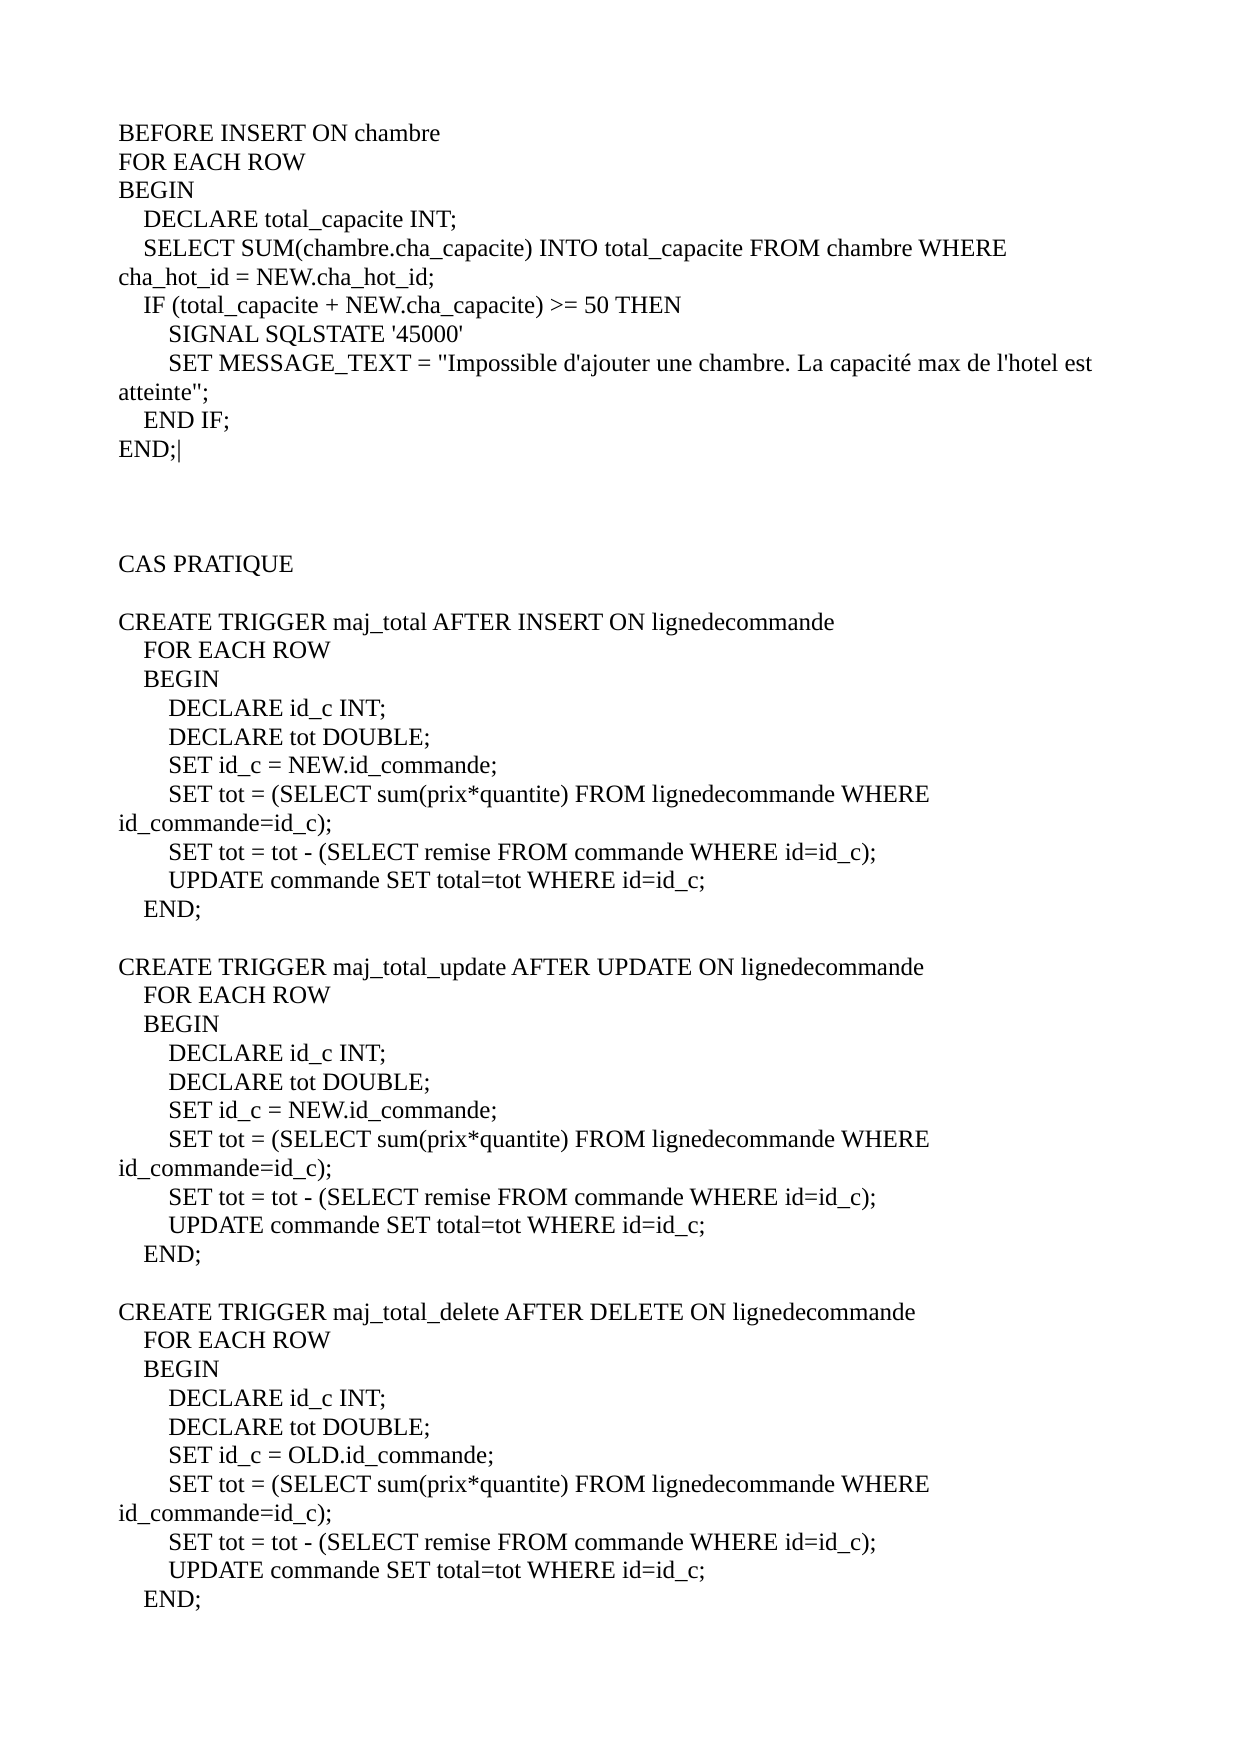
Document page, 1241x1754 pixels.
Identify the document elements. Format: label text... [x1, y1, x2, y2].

text SET tot = tot - (SELECT remise FROM commande WHERE id=id_c); [118, 1182, 1122, 1211]
text SIGNAL SQLSTATE '45000' [118, 319, 1122, 348]
text CREATE TRIGGER maj_total_delete AFTER DELETE ON lignedecommande [118, 1297, 1122, 1326]
text END; [118, 1584, 1122, 1613]
text FOR EACH ROW [118, 147, 1122, 176]
text END IF; [118, 406, 1122, 434]
text BEGIN [118, 664, 1122, 693]
text DECLARE tot DOUBLE; [118, 1412, 1122, 1441]
text DECLARE id_c INT; [118, 1383, 1122, 1412]
text SET tot = tot - (SELECT remise FROM commande WHERE id=id_c); [118, 837, 1122, 866]
text FOR EACH ROW [118, 981, 1122, 1009]
text CREATE TRIGGER maj_total AFTER INSERT ON lignedecommande [118, 607, 1122, 636]
text IF (total_capacite + NEW.cha_capacite) >= 50 THEN [118, 291, 1122, 319]
text CREATE TRIGGER maj_total_update AFTER UPDATE ON lignedecommande [118, 952, 1122, 981]
text CAS PRATIQUE [118, 549, 1122, 578]
text SET id_c = NEW.id_commande; [118, 1096, 1122, 1124]
text BEGIN [118, 1009, 1122, 1038]
text SET id_c = NEW.id_commande; [118, 751, 1122, 779]
text SET tot = tot - (SELECT remise FROM commande WHERE id=id_c); [118, 1527, 1122, 1556]
text BEGIN [118, 176, 1122, 204]
text BEGIN [118, 1354, 1122, 1383]
text END;| [118, 434, 1122, 463]
text DECLARE tot DOUBLE; [118, 1067, 1122, 1096]
text SELECT SUM(chambre.cha_capacite) INTO total_capacite FROM chambre WHERE cha_hot_id = NEW.cha_hot_id; [118, 233, 1122, 291]
text END; [118, 894, 1122, 923]
text FOR EACH ROW [118, 636, 1122, 664]
text SET tot = (SELECT sum(prix*quantite) FROM lignedecommande WHERE id_commande=id_c); [118, 1124, 1122, 1182]
text DECLARE id_c INT; [118, 693, 1122, 722]
text SET tot = (SELECT sum(prix*quantite) FROM lignedecommande WHERE id_commande=id_c); [118, 1469, 1122, 1527]
text SET tot = (SELECT sum(prix*quantite) FROM lignedecommande WHERE id_commande=id_c); [118, 779, 1122, 837]
text SET MESSAGE_TEXT = "Impossible d'ajouter une chambre. La capacité max de l'hotel est atteinte"; [118, 348, 1122, 406]
text DECLARE total_capacite INT; [118, 204, 1122, 233]
text UPDATE commande SET total=tot WHERE id=id_c; [118, 1211, 1122, 1239]
text DECLARE tot DOUBLE; [118, 722, 1122, 751]
text BEFORE INSERT ON chambre [118, 118, 1122, 147]
text SET id_c = OLD.id_commande; [118, 1441, 1122, 1469]
text UPDATE commande SET total=tot WHERE id=id_c; [118, 866, 1122, 894]
text DECLARE id_c INT; [118, 1038, 1122, 1067]
text FOR EACH ROW [118, 1326, 1122, 1354]
text END; [118, 1239, 1122, 1268]
text UPDATE commande SET total=tot WHERE id=id_c; [118, 1556, 1122, 1584]
